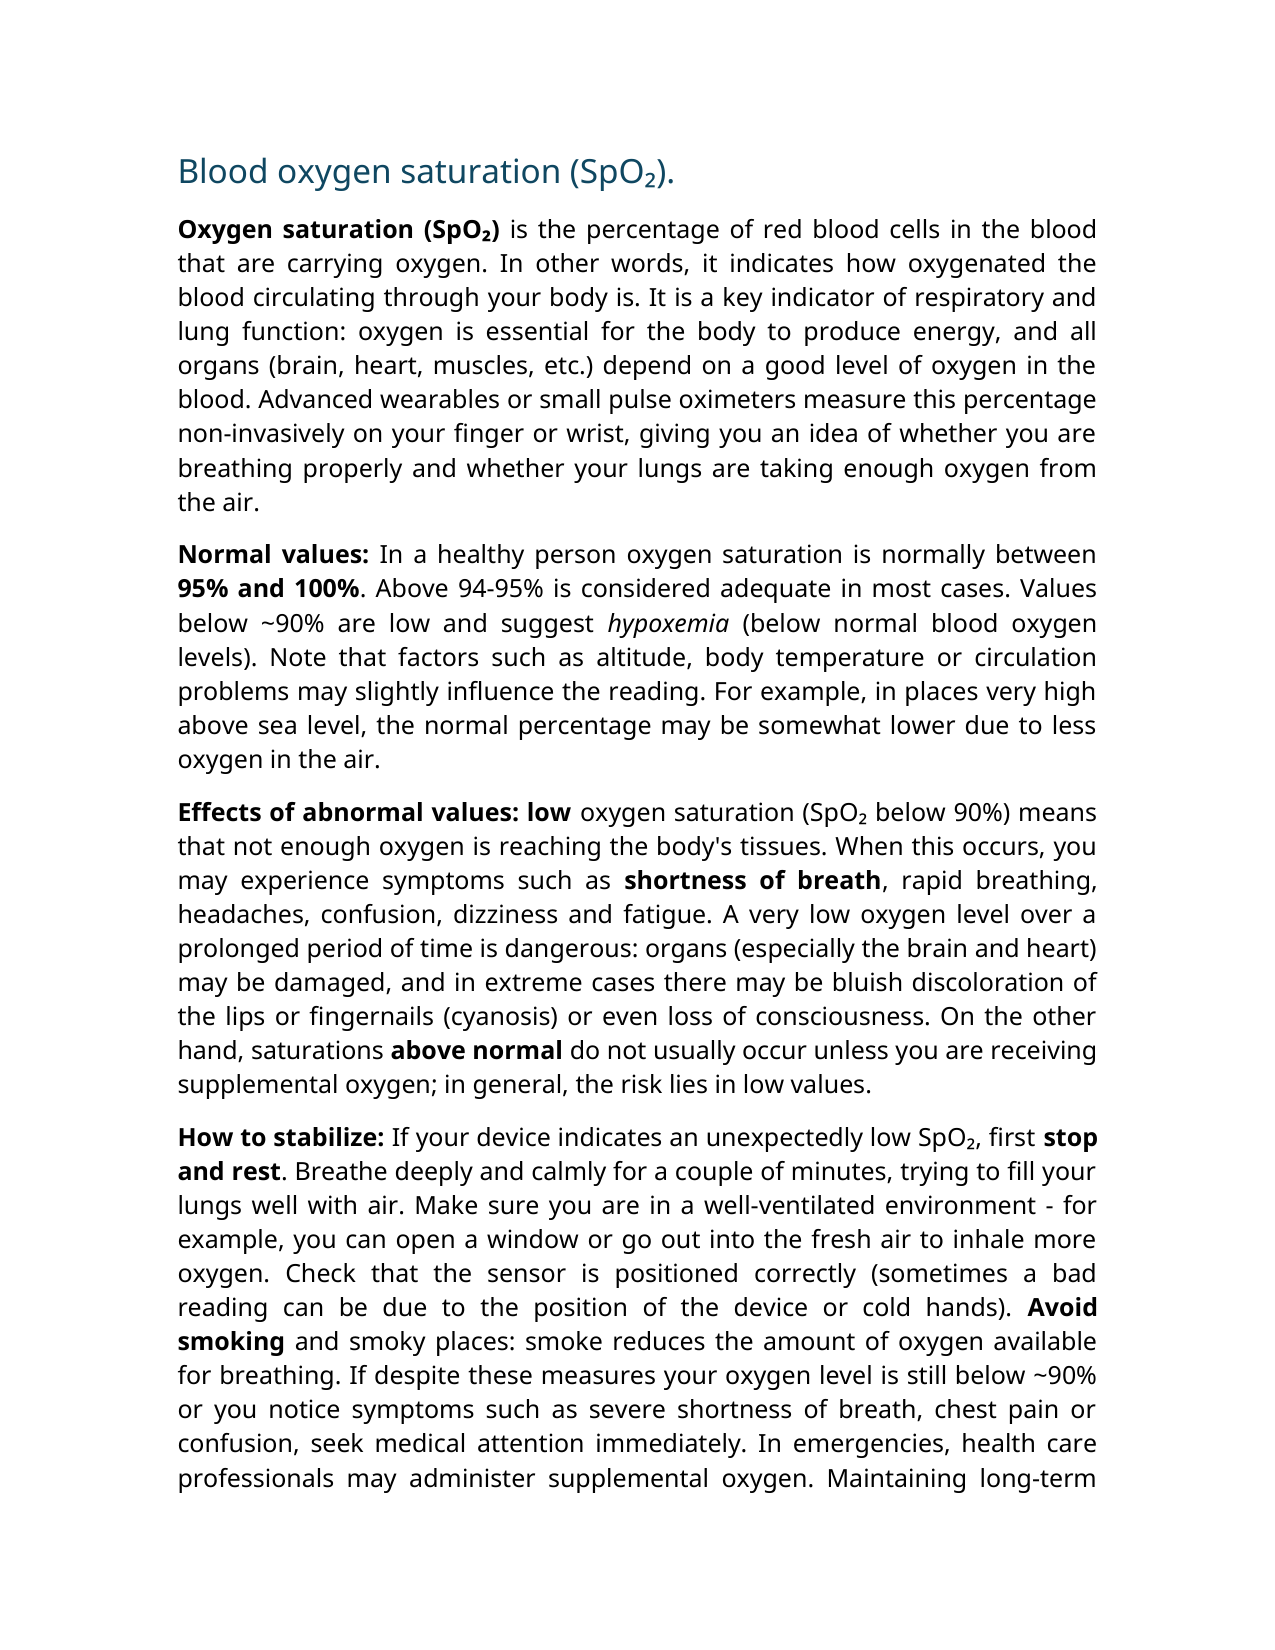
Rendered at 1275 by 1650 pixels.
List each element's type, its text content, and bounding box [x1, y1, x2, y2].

text Effects of abnormal values: low oxygen saturation (SpO₂ below 90%) means that not enough oxygen is reaching the body's tissues. When this occurs, you may experience symptoms such as shortness of breath, rapid breathing, headaches, confusion, dizziness and fatigue. A very low oxygen level over a prolonged period of time is dangerous: organs (especially the brain and heart) may be damaged, and in extreme cases there may be bluish discoloration of the lips or fingernails (cyanosis) or even loss of consciousness. On the other hand, saturations above normal do not usually occur unless you are receiving supplemental oxygen; in general, the risk lies in low values. [177, 794, 1098, 1101]
text Normal values: In a healthy person oxygen saturation is normally between 95% and 100%. Above 94-95% is considered adequate in most cases. Values below ~90% are low and suggest hypoxemia (below normal blood oxygen levels). Note that factors such as altitude, body temperature or circulation problems may slightly influence the reading. For example, in places very high above sea level, the normal percentage may be somewhat lower due to less oxygen in the air. [177, 537, 1098, 776]
text Oxygen saturation (SpO₂) is the percentage of red blood cells in the blood that are carrying oxygen. In other words, it indicates how oxygenated the blood circulating through your body is. It is a key indicator of respiratory and lung function: oxygen is essential for the body to produce energy, and all organs (brain, heart, muscles, etc.) depend on a good level of oxygen in the blood. Advanced wearables or small pulse oximeters measure this percentage non-invasively on your finger or wrist, giving you an idea of whether you are breathing properly and whether your lungs are taking enough oxygen from the air. [177, 212, 1098, 518]
text How to stabilize: If your device indicates an unexpectedly low SpO₂, first stop and rest. Breathe deeply and calmly for a couple of minutes, trying to fill your lungs well with air. Make sure you are in a well-ventilated environment - for example, you can open a window or go out into the fresh air to inhale more oxygen. Check that the sensor is positioned correctly (sometimes a bad reading can be due to the position of the device or cold hands). Avoid smoking and smoky places: smoke reduces the amount of oxygen available for breathing. If despite these measures your oxygen level is still below ~90% or you notice symptoms such as severe shortness of breath, chest pain or confusion, seek medical attention immediately. In emergencies, health care professionals may administer supplemental oxygen. Maintaining long-term [177, 1119, 1098, 1494]
subtitle Blood oxygen saturation (SpO₂). [177, 148, 1098, 193]
